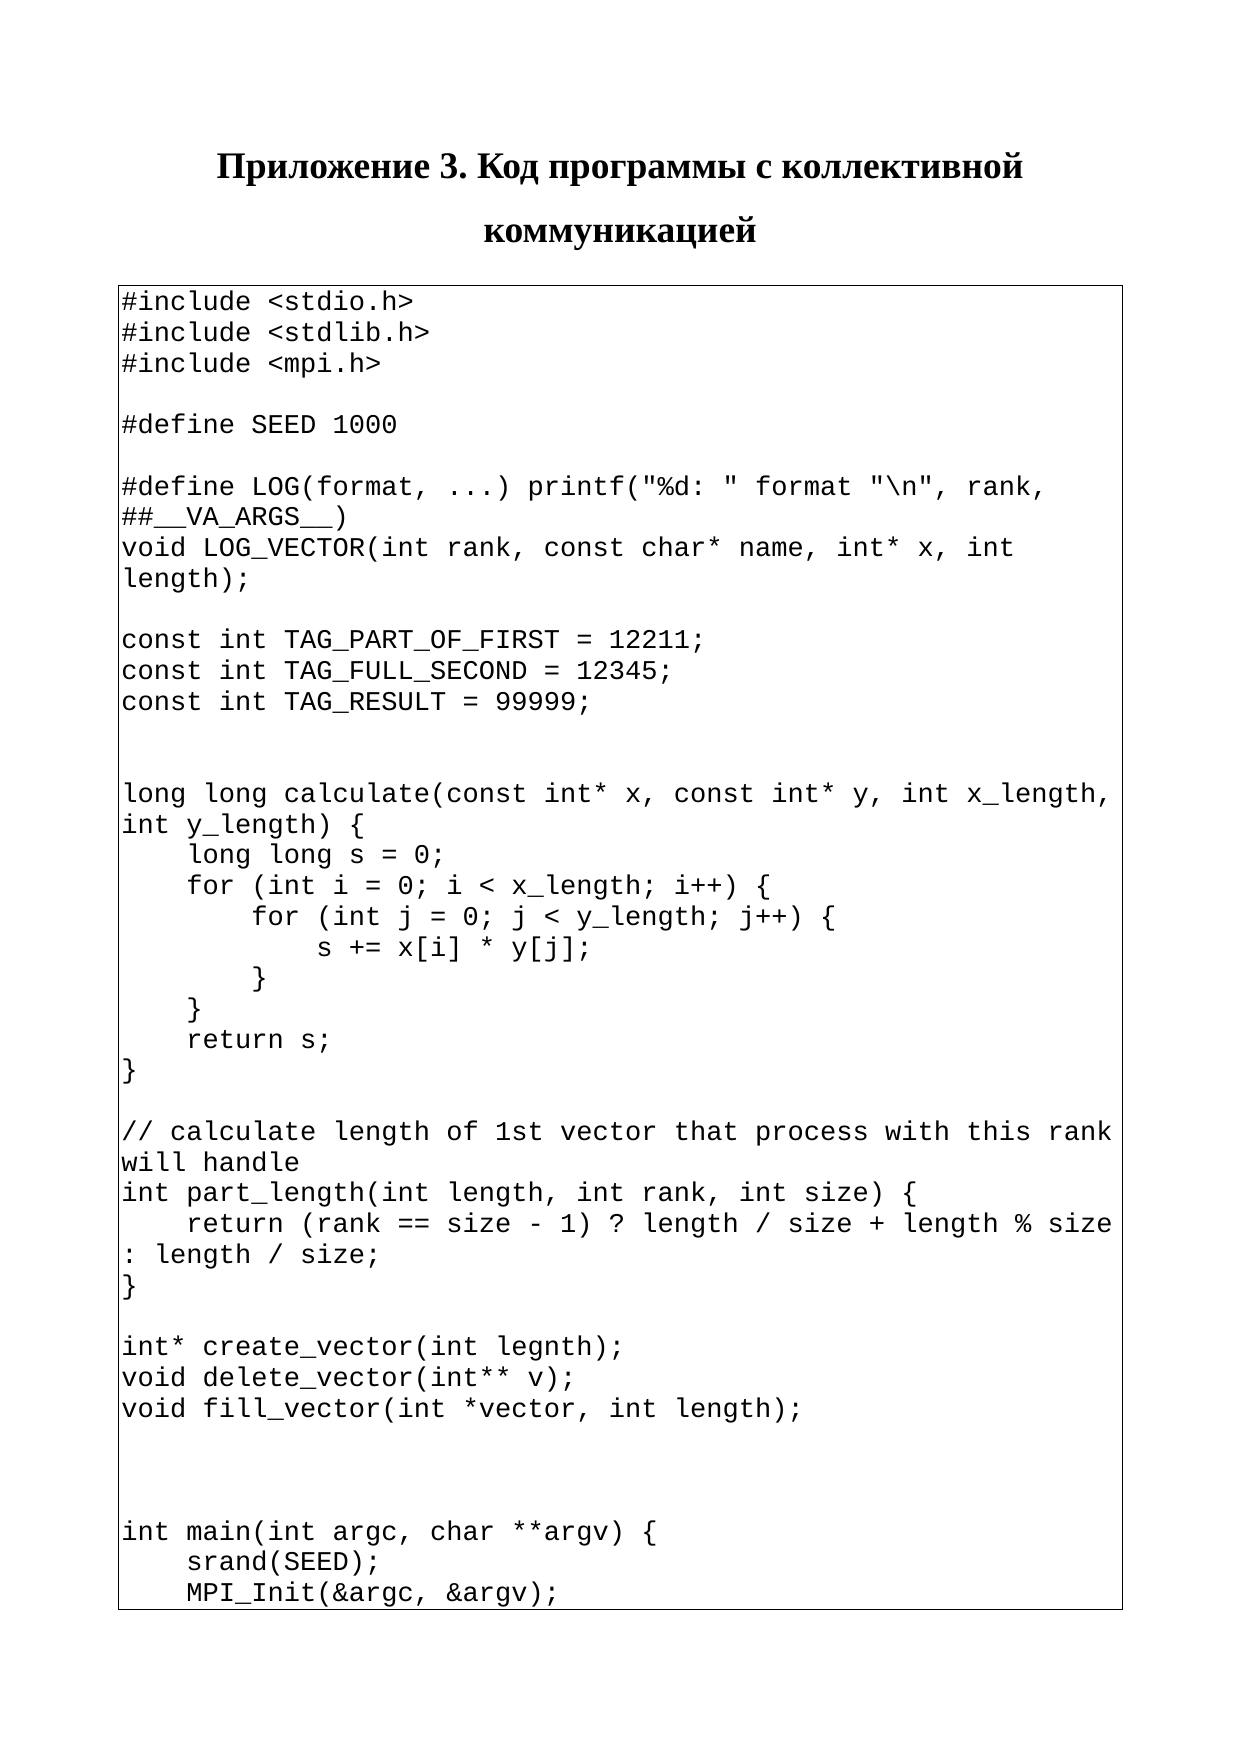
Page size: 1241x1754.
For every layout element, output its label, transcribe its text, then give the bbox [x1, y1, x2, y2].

text for (int j = 0; j < y_length; j++) { [119, 899, 1122, 930]
text #define LOG(format, ...) printf("%d: " format "\n", rank, ##__VA_ARGS__) [119, 469, 1122, 531]
text return (rank == size - 1) ? length / size + length % size : length / size; [119, 1207, 1122, 1268]
text const int TAG_FULL_SECOND = 12345; [119, 654, 1122, 684]
text } [119, 1268, 1122, 1302]
text int main(int argc, char **argv) { [119, 1514, 1122, 1545]
text #define SEED 1000 [119, 408, 1122, 442]
text long long calculate(const int* x, const int* y, int x_length, int y_length) { [119, 777, 1122, 838]
text } [119, 992, 1122, 1022]
text } [119, 1053, 1122, 1087]
text srand(SEED); [119, 1545, 1122, 1576]
text #include <stdlib.h> [119, 316, 1122, 346]
text int part_length(int length, int rank, int size) { [119, 1176, 1122, 1207]
text #include <stdio.h> [119, 286, 1122, 316]
text } [119, 961, 1122, 992]
text int* create_vector(int legnth); [119, 1330, 1122, 1361]
text long long s = 0; [119, 838, 1122, 869]
text void delete_vector(int** v); [119, 1361, 1122, 1391]
text const int TAG_PART_OF_FIRST = 12211; [119, 623, 1122, 654]
text for (int i = 0; i < x_length; i++) { [119, 869, 1122, 899]
text const int TAG_RESULT = 99999; [119, 684, 1122, 718]
text void fill_vector(int *vector, int length); [119, 1391, 1122, 1425]
text return s; [119, 1022, 1122, 1053]
text // calculate length of 1st vector that process with this rank will handle [119, 1115, 1122, 1176]
text MPI_Init(&argc, &argv); [119, 1576, 1122, 1609]
text void LOG_VECTOR(int rank, const char* name, int* x, int length); [119, 531, 1122, 595]
subtitle Приложение 3. Код программы с коллективной коммуникацией [118, 143, 1122, 251]
text #include <mpi.h> [119, 346, 1122, 380]
text s += x[i] * y[j]; [119, 930, 1122, 961]
